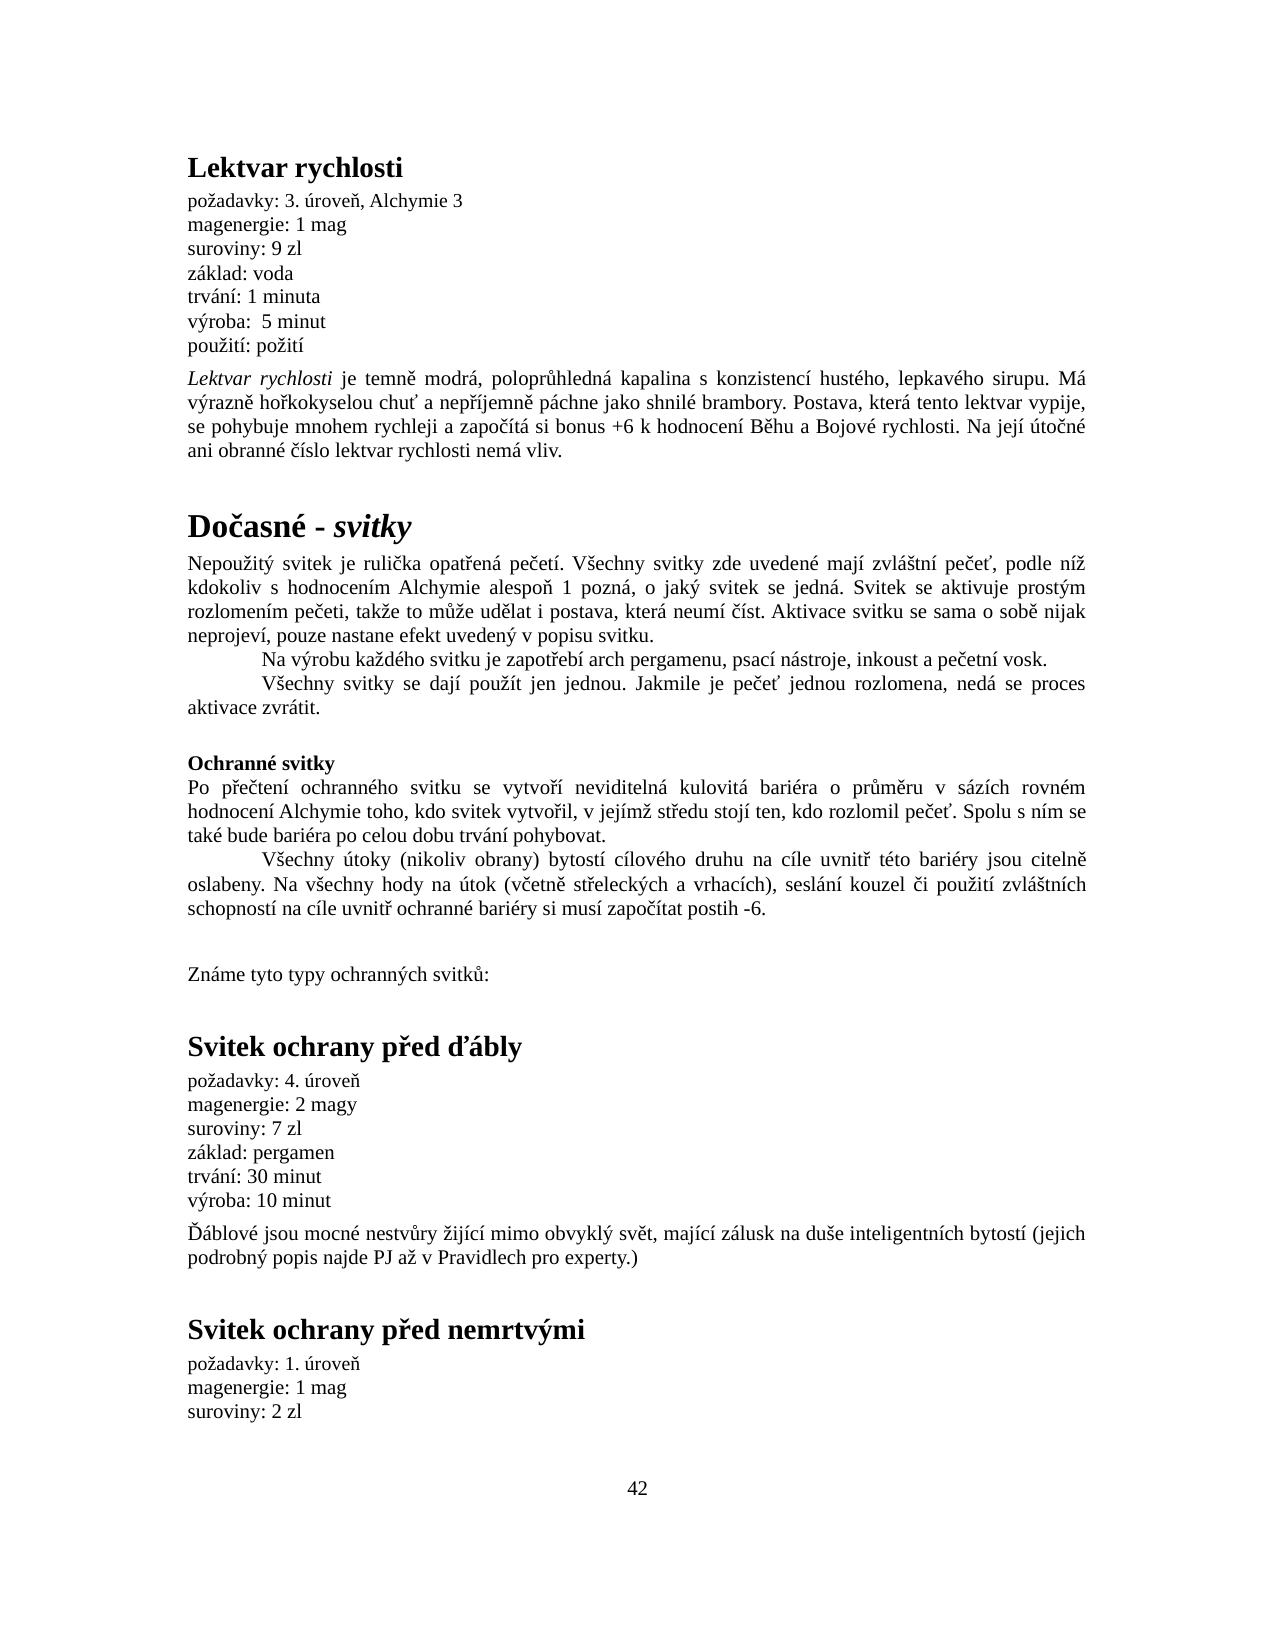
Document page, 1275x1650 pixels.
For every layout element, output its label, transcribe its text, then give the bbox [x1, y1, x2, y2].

text požadavky: 3. úroveň, Alchymie 3 magenergie: 1 mag suroviny: 9 zl základ: voda trvání: 1 minuta výroba: 5 minut použití: požití [187, 189, 1087, 357]
subtitle Lektvar rychlosti [187, 150, 1087, 183]
text požadavky: 4. úroveň magenergie: 2 magy suroviny: 7 zl základ: pergamen trvání: 30 minut výroba: 10 minut [187, 1069, 1087, 1212]
subtitle Svitek ochrany před ďábly [187, 1029, 1087, 1063]
text Ďáblové jsou mocné nestvůry žijící mimo obvyklý svět, mající zálusk na duše inteligentních bytostí (jejich podrobný popis najde PJ až v Pravidlech pro experty.) [187, 1221, 1087, 1269]
subtitle Dočasné - svitky [187, 507, 1087, 545]
text Známe tyto typy ochranných svitků: [187, 962, 1087, 986]
subtitle Svitek ochrany před nemrtvými [187, 1312, 1087, 1346]
text požadavky: 1. úroveň magenergie: 1 mag suroviny: 2 zl [187, 1352, 1087, 1423]
text Nepoužitý svitek je rulička opatřená pečetí. Všechny svitky zde uvedené mají zvláštní pečeť, podle níž kdokoliv s hodnocením Alchymie alespoň 1 pozná, o jaký svitek se jedná. Svitek se aktivuje prostým rozlomením pečeti, takže to může udělat i postava, která neumí číst. Aktivace svitku se sama o sobě nijak neprojeví, pouze nastane efekt uvedený v popisu svitku. Na výrobu každého svitku je zapotřebí arch pergamenu, psací nástroje, inkoust a pečetní vosk. Všechny svitky se dají použít jen jednou. Jakmile je pečeť jednou rozlomena, nedá se proces aktivace zvrátit. [187, 551, 1087, 719]
text Lektvar rychlosti je temně modrá, poloprůhledná kapalina s konzistencí hustého, lepkavého sirupu. Má výrazně hořkokyselou chuť a nepříjemně páchne jako shnilé brambory. Postava, která tento lektvar vypije, se pohybuje mnohem rychleji a započítá si bonus +6 k hodnocení Běhu a Bojové rychlosti. Na její útočné ani obranné číslo lektvar rychlosti nemá vliv. [187, 366, 1087, 462]
text Ochranné svitky [187, 751, 1087, 775]
text Po přečtení ochranného svitku se vytvoří neviditelná kulovitá bariéra o průměru v sázích rovném hodnocení Alchymie toho, kdo svitek vytvořil, v jejímž středu stojí ten, kdo rozlomil pečeť. Spolu s ním se také bude bariéra po celou dobu trvání pohybovat. Všechny útoky (nikoliv obrany) bytostí cílového druhu na cíle uvnitř této bariéry jsou citelně oslabeny. Na všechny hody na útok (včetně střeleckých a vrhacích), seslání kouzel či použití zvláštních schopností na cíle uvnitř ochranné bariéry si musí započítat postih -6. [187, 775, 1087, 919]
